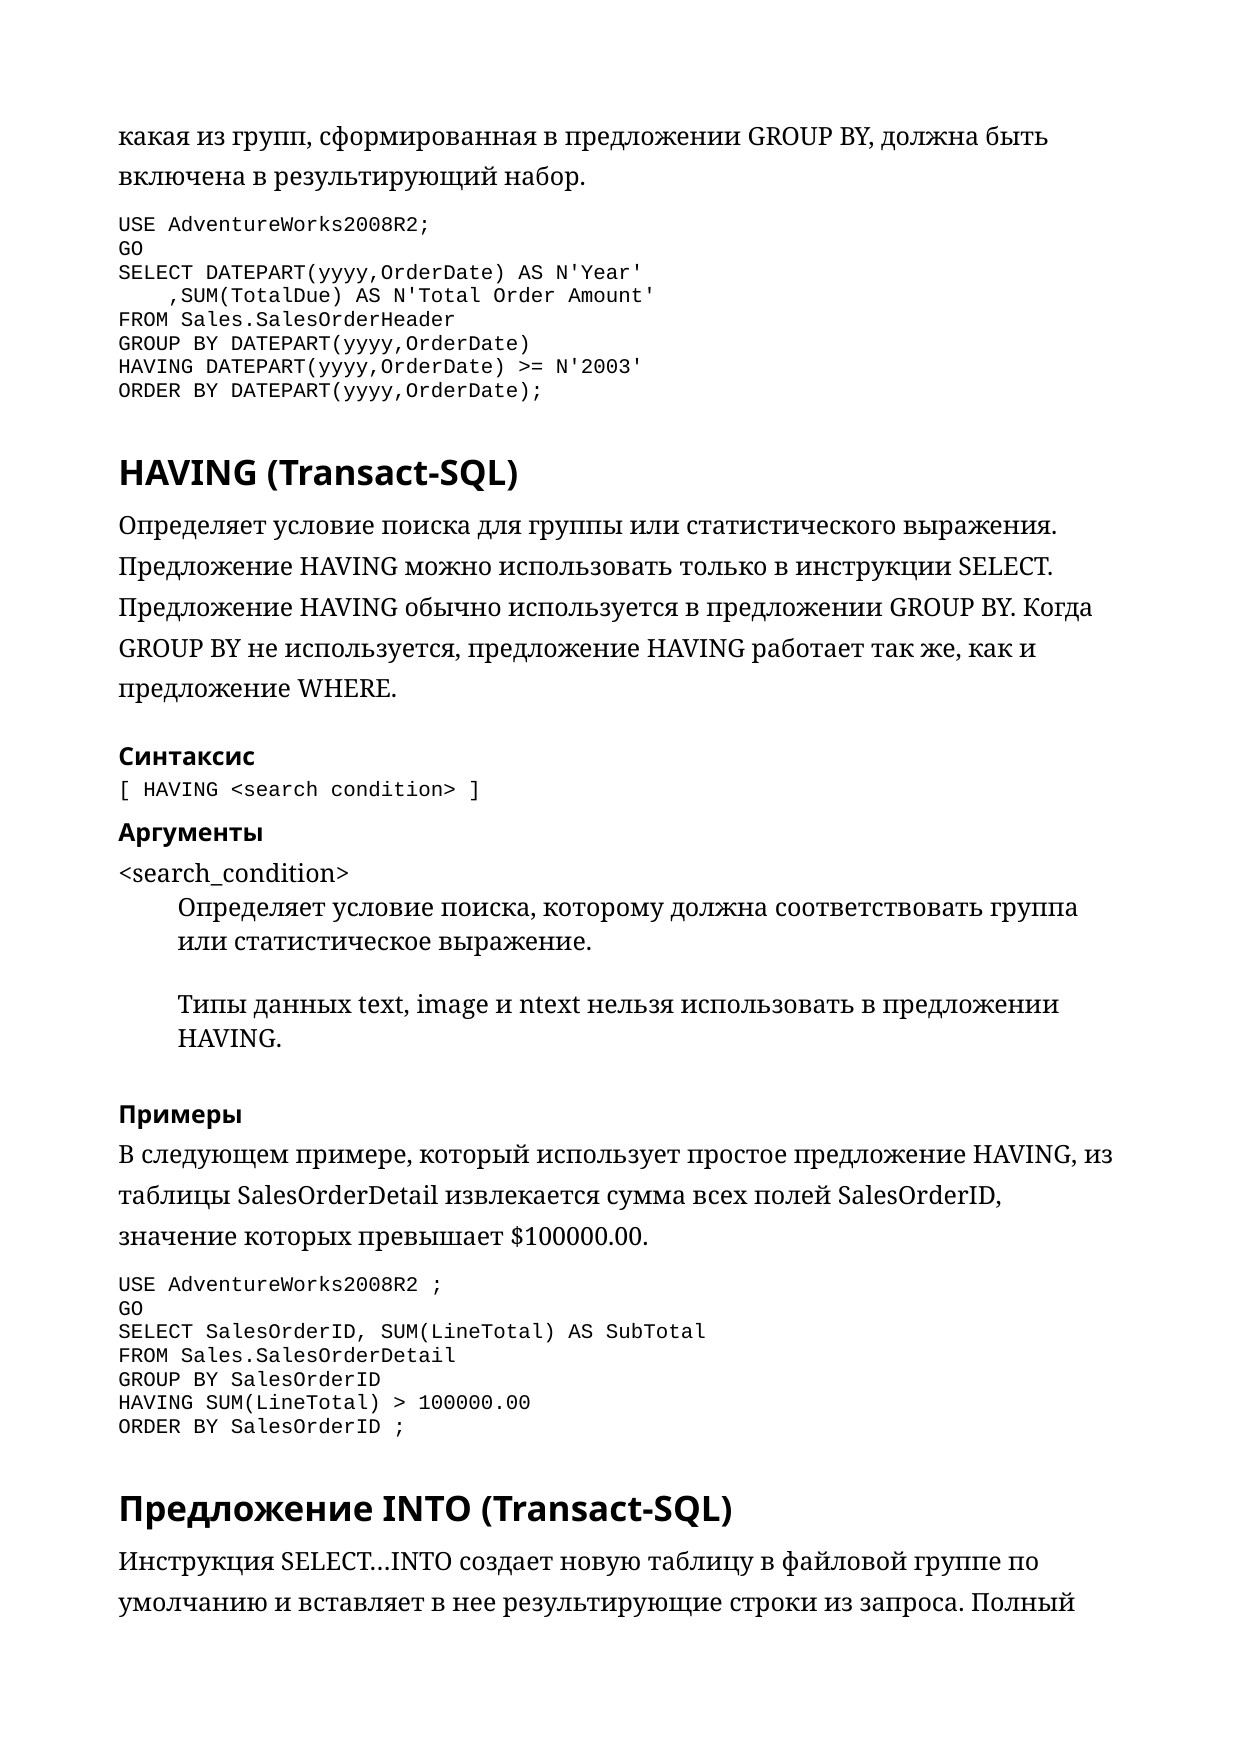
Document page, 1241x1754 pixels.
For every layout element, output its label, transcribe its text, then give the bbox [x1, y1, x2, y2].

text USE AdventureWorks2008R2; [118, 214, 1122, 238]
text SELECT DATEPART(yyyy,OrderDate) AS N'Year' [118, 262, 1122, 285]
text USE AdventureWorks2008R2 ; [118, 1274, 1122, 1298]
text HAVING DATEPART(yyyy,OrderDate) >= N'2003' [118, 356, 1122, 380]
subtitle Примеры [118, 1097, 1122, 1131]
text GO [118, 1298, 1122, 1321]
text FROM Sales.SalesOrderDetail [118, 1345, 1122, 1369]
subtitle Аргументы [118, 815, 1122, 849]
text ORDER BY SalesOrderID ; [118, 1416, 1122, 1439]
text какая из групп, сформированная в предложении GROUP BY, должна быть включена в результирующий набор. [118, 118, 1122, 193]
subtitle Предложение INTO (Transact-SQL) [118, 1484, 1122, 1531]
subtitle HAVING (Transact-SQL) [118, 448, 1122, 495]
text SELECT SalesOrderID, SUM(LineTotal) AS SubTotal [118, 1321, 1122, 1345]
text HAVING SUM(LineTotal) > 100000.00 [118, 1392, 1122, 1416]
text FROM Sales.SalesOrderHeader [118, 309, 1122, 333]
text В следующем примере, который использует простое предложение HAVING, из таблицы SalesOrderDetail извлекается сумма всех полей SalesOrderID, значение которых превышает $100000.00. [118, 1137, 1122, 1253]
text ,SUM(TotalDue) AS N'Total Order Amount' [118, 285, 1122, 309]
text GROUP BY DATEPART(yyyy,OrderDate) [118, 333, 1122, 356]
text Определяет условие поиска для группы или статистического выражения. Предложение HAVING можно использовать только в инструкции SELECT. Предложение HAVING обычно используется в предложении GROUP BY. Когда GROUP BY не используется, предложение HAVING работает так же, как и предложение WHERE. [118, 508, 1122, 705]
text Инструкция SELECT…INTO создает новую таблицу в файловой группе по умолчанию и вставляет в нее результирующие строки из запроса. Полный [118, 1544, 1122, 1619]
list Определяет условие поиска, которому должна соответствовать группа или статистическое выражение. [177, 889, 1122, 957]
text ORDER BY DATEPART(yyyy,OrderDate); [118, 380, 1122, 403]
text GROUP BY SalesOrderID [118, 1369, 1122, 1392]
subtitle Синтаксис [118, 739, 1122, 773]
text GO [118, 238, 1122, 262]
list Типы данных text, image и ntext нельзя использовать в предложении HAVING. [177, 987, 1122, 1055]
subtitle <search_condition> [118, 855, 1122, 889]
text [ HAVING <search condition> ] [118, 779, 1122, 803]
